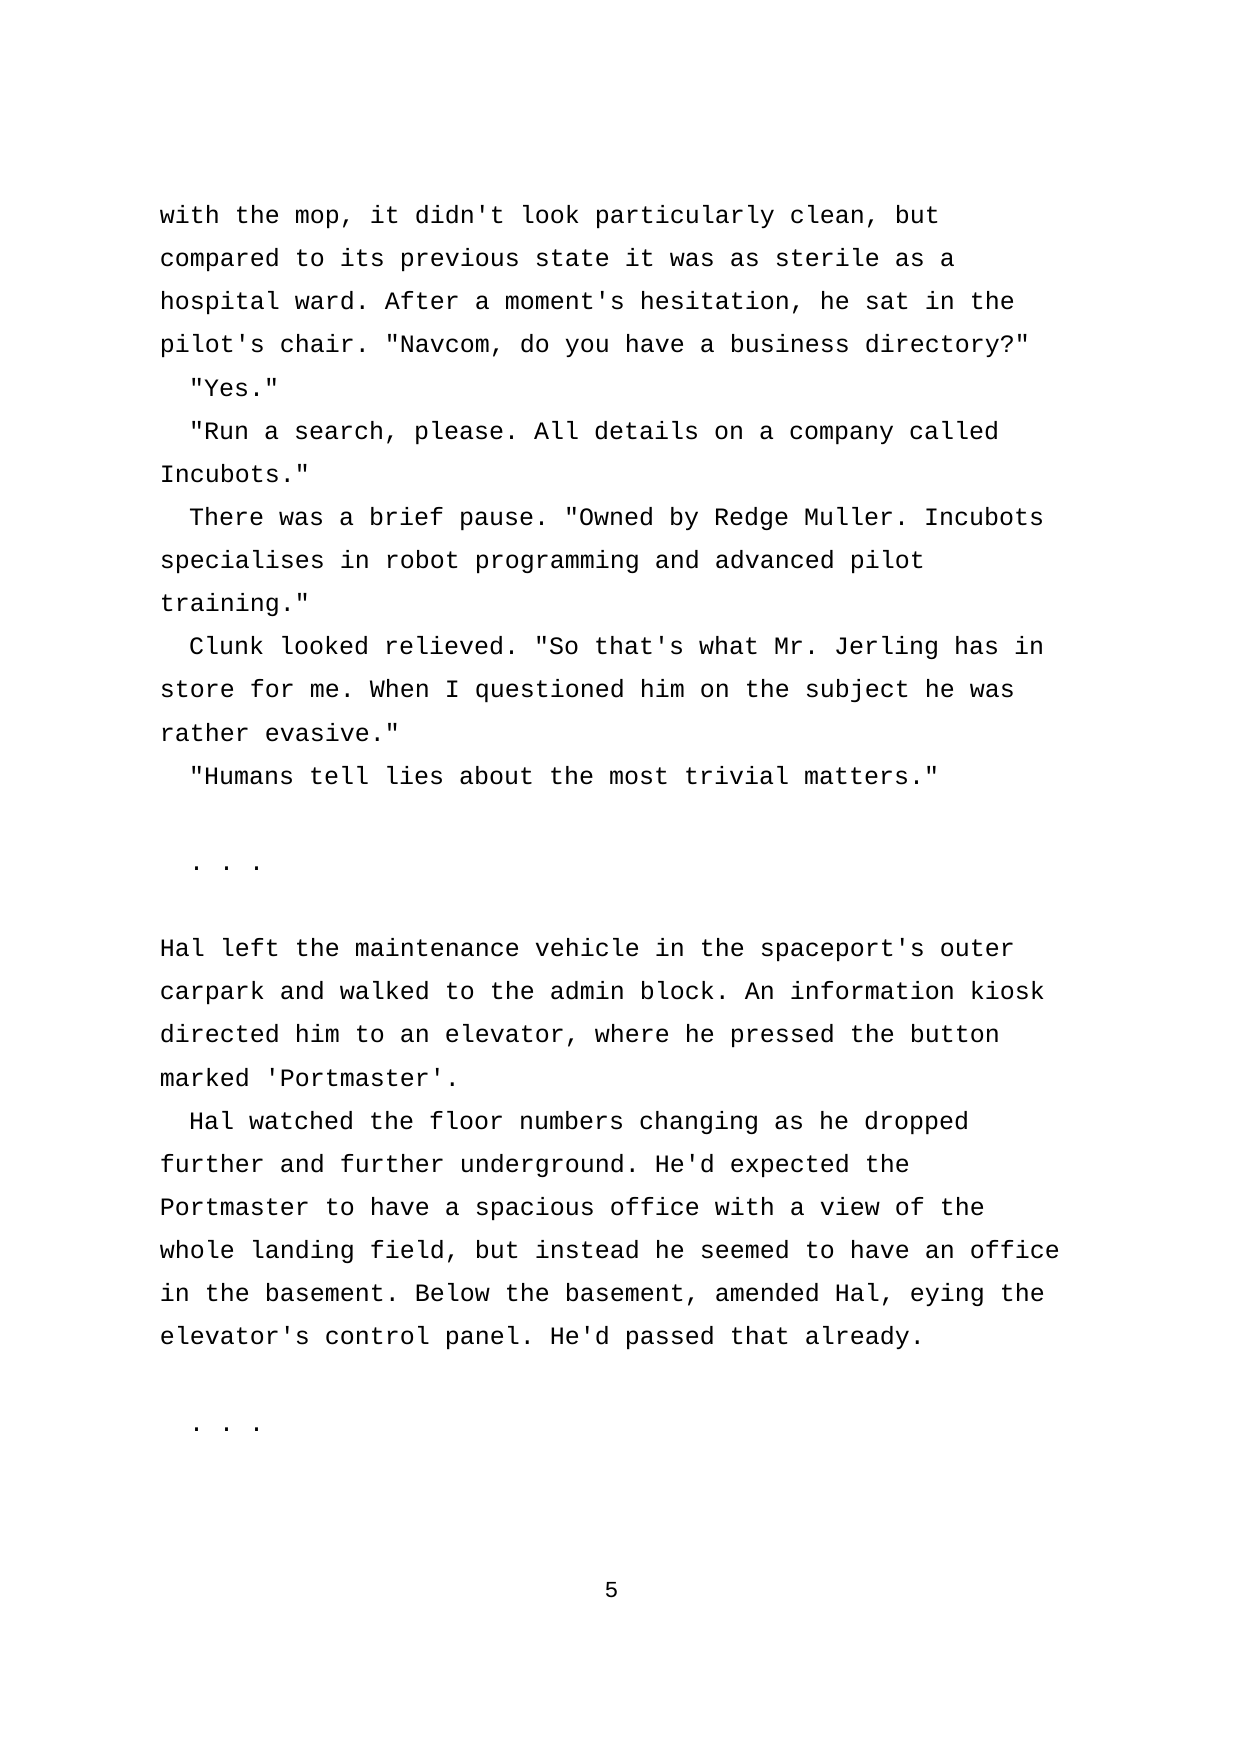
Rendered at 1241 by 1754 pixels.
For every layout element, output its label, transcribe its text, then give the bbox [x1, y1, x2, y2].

text "Humans tell lies about the most trivial matters." [159, 749, 1063, 793]
text There was a brief pause. "Owned by Redge Muller. Incubots specialises in robot programming and advanced pilot training." [159, 491, 1063, 620]
text Clunk looked relieved. "So that's what Mr. Jerling has in store for me. When I questioned him on the subject he was rather evasive." [159, 620, 1063, 749]
text "Run a search, please. All details on a company called Incubots." [159, 404, 1063, 491]
text Hal left the maintenance vehicle in the spaceport's outer carpark and walked to the admin block. An information kiosk directed him to an elevator, where he pressed the button marked 'Portmaster'. [159, 922, 1063, 1094]
text "Yes." [159, 361, 1063, 404]
text Hal watched the floor numbers changing as he dropped further and further underground. He'd expected the Portmaster to have a spacious office with a view of the whole landing field, but instead he seemed to have an office in the basement. Below the basement, amended Hal, eying the elevator's control panel. He'd passed that already. [159, 1094, 1063, 1353]
text . . . [159, 1396, 1063, 1439]
text with the mop, it didn't look particularly clean, but compared to its previous state it was as sterile as a hospital ward. After a moment's hesitation, he sat in the pilot's chair. "Navcom, do you have a business directory?" [159, 189, 1063, 361]
text . . . [159, 836, 1063, 879]
